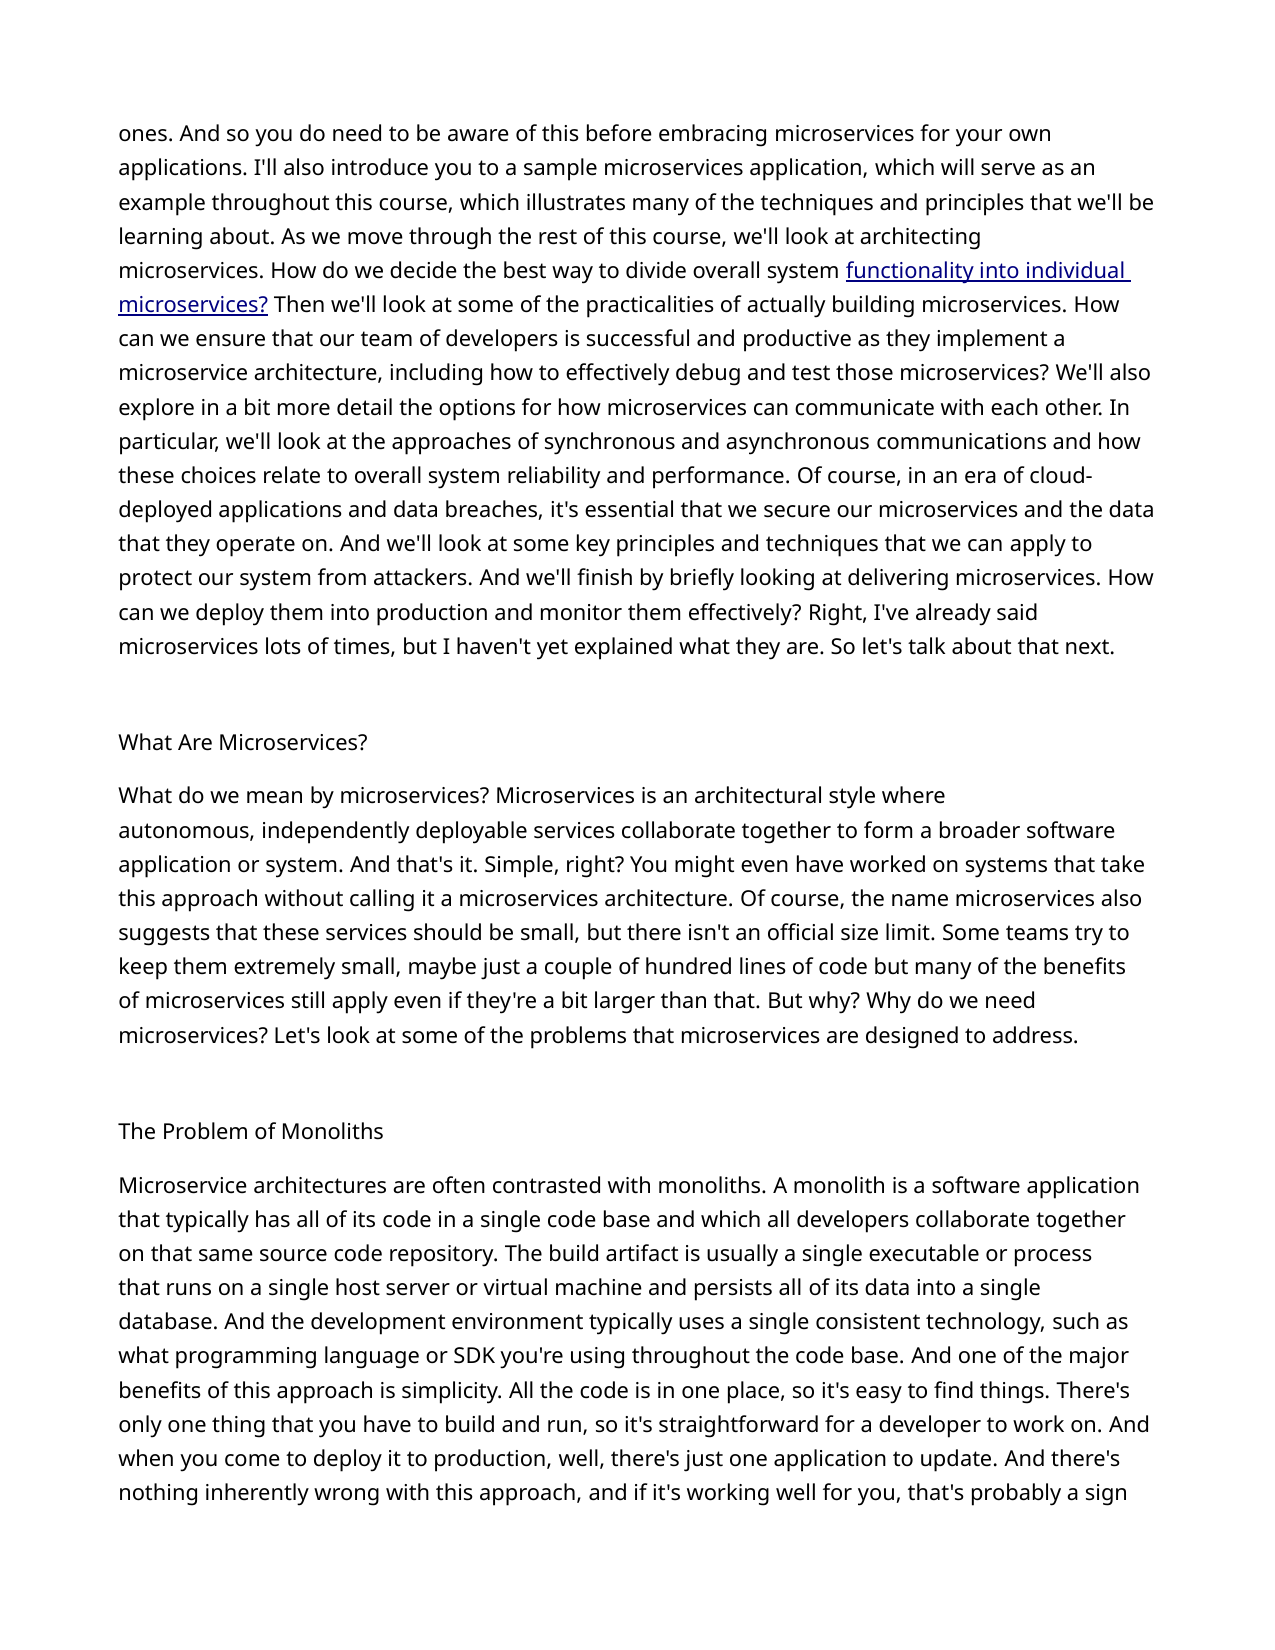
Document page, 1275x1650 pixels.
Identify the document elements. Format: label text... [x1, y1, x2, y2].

subtitle What Are Microservices? [118, 727, 1157, 757]
text What do we mean by microservices? Microservices is an architectural style where autonomous, independently deployable services collaborate together to form a broader software application or system. And that's it. Simple, right? You might even have worked on systems that take this approach without calling it a microservices architecture. Of course, the name microservices also suggests that these services should be small, but there isn't an official size limit. Some teams try to keep them extremely small, maybe just a couple of hundred lines of code but many of the benefits of microservices still apply even if they're a bit larger than that. But why? Why do we need microservices? Let's look at some of the problems that microservices are designed to address. [118, 781, 1157, 1049]
text Microservice architectures are often contrasted with monoliths. A monolith is a software application that typically has all of its code in a single code base and which all developers collaborate together on that same source code repository. The build artifact is usually a single executable or process that runs on a single host server or virtual machine and persists all of its data into a single database. And the development environment typically uses a single consistent technology, such as what programming language or SDK you're using throughout the code base. And one of the major benefits of this approach is simplicity. All the code is in one place, so it's easy to find things. There's only one thing that you have to build and run, so it's straightforward for a developer to work on. And when you come to deploy it to production, well, there's just one application to update. And there's nothing inherently wrong with this approach, and if it's working well for you, that's probably a sign [118, 1169, 1157, 1507]
text ones. And so you do need to be aware of this before embracing microservices for your own applications. I'll also introduce you to a sample microservices application, which will serve as an example throughout this course, which illustrates many of the techniques and principles that we'll be learning about. As we move through the rest of this course, we'll look at architecting microservices. How do we decide the best way to divide overall system functionality into individual microservices? Then we'll look at some of the practicalities of actually building microservices. How can we ensure that our team of developers is successful and productive as they implement a microservice architecture, including how to effectively debug and test those microservices? We'll also explore in a bit more detail the options for how microservices can communicate with each other. In particular, we'll look at the approaches of synchronous and asynchronous communications and how these choices relate to overall system reliability and performance. Of course, in an era of cloud-deployed applications and data breaches, it's essential that we secure our microservices and the data that they operate on. And we'll look at some key principles and techniques that we can apply to protect our system from attackers. And we'll finish by briefly looking at delivering microservices. How can we deploy them into production and monitor them effectively? Right, I've already said microservices lots of times, but I haven't yet explained what they are. So let's talk about that next. [118, 118, 1157, 660]
subtitle The Problem of Monoliths [118, 1116, 1157, 1146]
